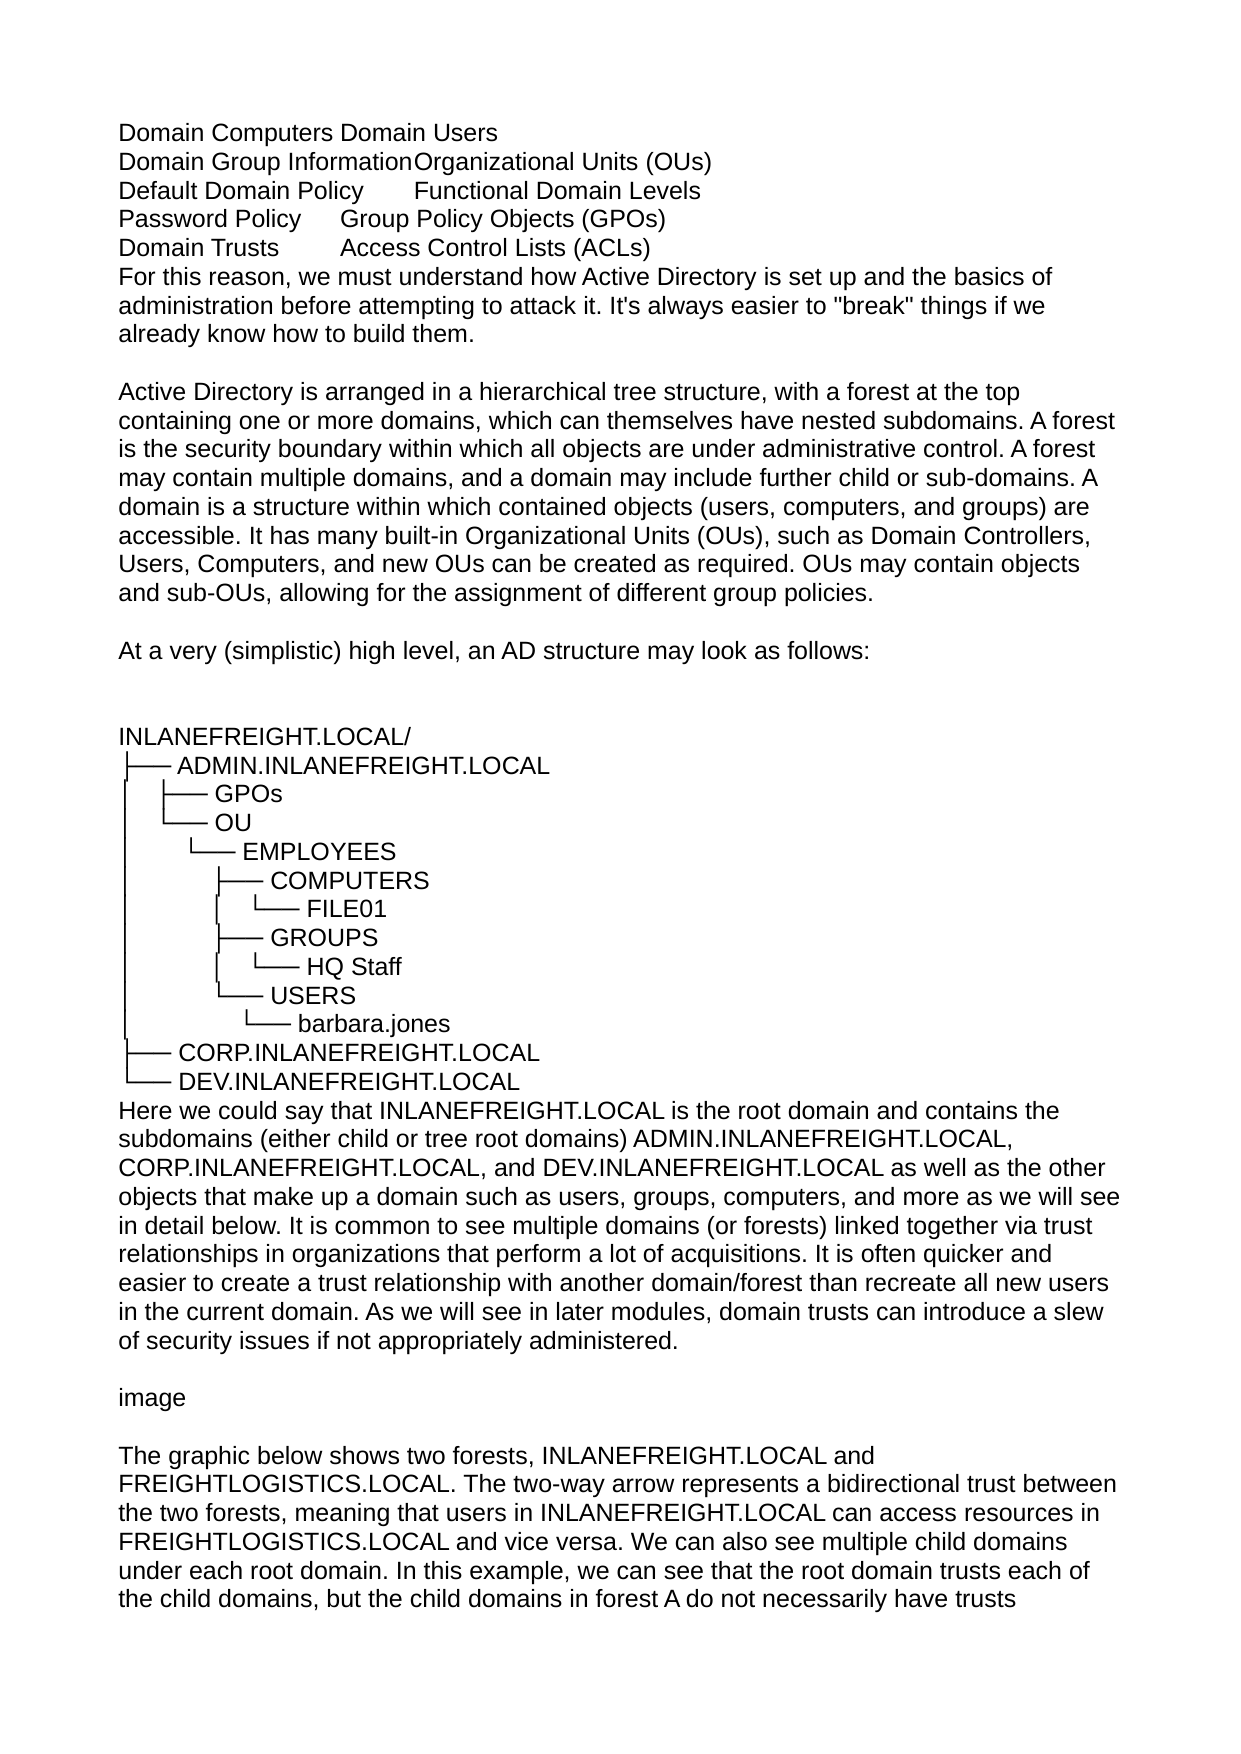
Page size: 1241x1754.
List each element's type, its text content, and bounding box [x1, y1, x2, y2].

text │ └── USERS [126, 981, 1122, 1009]
text The graphic below shows two forests, INLANEFREIGHT.LOCAL and FREIGHTLOGISTICS.LOCAL. The two-way arrow represents a bidirectional trust between the two forests, meaning that users in INLANEFREIGHT.LOCAL can access resources in FREIGHTLOGISTICS.LOCAL and vice versa. We can also see multiple child domains under each root domain. In this example, we can see that the root domain trusts each of the child domains, but the child domains in forest A do not necessarily have trusts [118, 1441, 1122, 1613]
text │ ├── GPOs [126, 779, 162, 808]
text │ │ └── FILE01 [218, 894, 1122, 923]
text image [118, 1383, 1122, 1412]
text Password Policy Group Policy Objects (GPOs) [118, 204, 1122, 233]
text │ ├── GROUPS [126, 923, 218, 952]
text ├── CORP.INLANEFREIGHT.LOCAL [128, 1038, 1122, 1067]
text │ └── OU [118, 808, 124, 837]
text │ │ └── HQ Staff [126, 952, 216, 981]
text └── DEV.INLANEFREIGHT.LOCAL [118, 1067, 1122, 1096]
text Domain Trusts Access Control Lists (ACLs) [118, 233, 1122, 262]
text Domain Computers Domain Users [118, 118, 1122, 147]
text Domain Group Information Organizational Units (OUs) [118, 147, 1122, 176]
text INLANEFREIGHT.LOCAL/ [118, 722, 1122, 751]
text │ │ └── FILE01 [126, 894, 216, 923]
text │ └── barbara.jones [126, 1009, 1122, 1038]
text │ │ └── HQ Staff [218, 952, 1122, 981]
text │ ├── COMPUTERS [220, 866, 1122, 894]
text │ ├── GPOs [164, 779, 1122, 808]
text Default Domain Policy Functional Domain Levels [118, 176, 1122, 204]
text │ ├── GROUPS [220, 923, 1122, 952]
text ├── ADMIN.INLANEFREIGHT.LOCAL [128, 751, 1122, 779]
text For this reason, we must understand how Active Directory is set up and the basics of administration before attempting to attack it. It's always easier to "break" things if we already know how to build them. [118, 262, 1122, 348]
text │ └── EMPLOYEES [126, 837, 1122, 866]
text At a very (simplistic) high level, an AD structure may look as follows: [118, 636, 1122, 664]
text Active Directory is arranged in a hierarchical tree structure, with a forest at the top containing one or more domains, which can themselves have nested subdomains. A forest is the security boundary within which all objects are under administrative control. A forest may contain multiple domains, and a domain may include further child or sub-domains. A domain is a structure within which contained objects (users, computers, and groups) are accessible. It has many built-in Organizational Units (OUs), such as Domain Controllers, Users, Computers, and new OUs can be created as required. OUs may contain objects and sub-OUs, allowing for the assignment of different group policies. [118, 377, 1122, 607]
text │ ├── COMPUTERS [126, 866, 218, 894]
text Here we could say that INLANEFREIGHT.LOCAL is the root domain and contains the subdomains (either child or tree root domains) ADMIN.INLANEFREIGHT.LOCAL, CORP.INLANEFREIGHT.LOCAL, and DEV.INLANEFREIGHT.LOCAL as well as the other objects that make up a domain such as users, groups, computers, and more as we will see in detail below. It is common to see multiple domains (or forests) linked together via trust relationships in organizations that perform a lot of acquisitions. It is often quicker and easier to create a trust relationship with another domain/forest than recreate all new users in the current domain. As we will see in later modules, domain trusts can introduce a slew of security issues if not appropriately administered. [118, 1096, 1122, 1354]
text │ └── OU [126, 808, 1122, 837]
